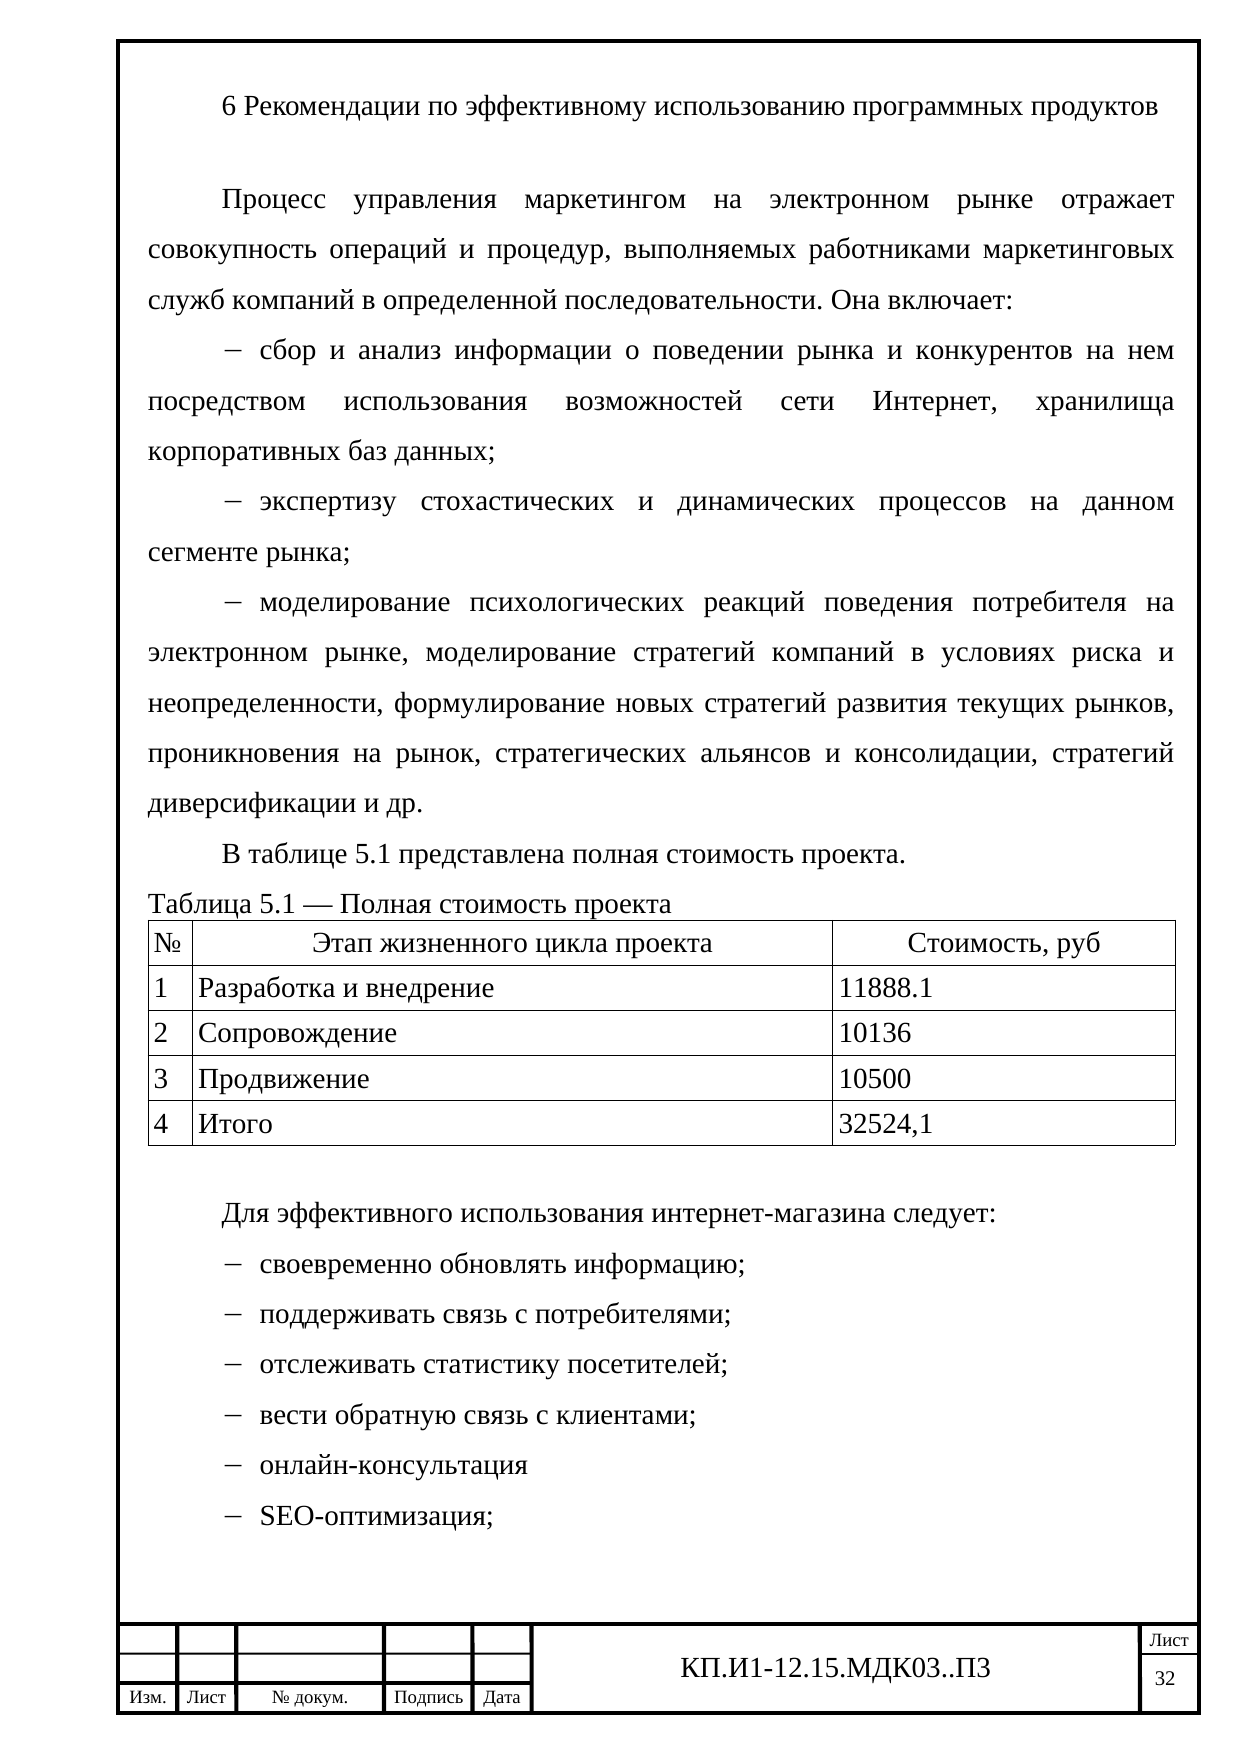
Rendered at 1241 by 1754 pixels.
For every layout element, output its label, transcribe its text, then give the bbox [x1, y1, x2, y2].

table_header Стоимость, руб [833, 921, 1175, 965]
table_cell 3 [149, 1056, 192, 1100]
table_cell Продвижение [193, 1056, 832, 1100]
table_header Этап жизненного цикла проекта [193, 921, 832, 965]
list онлайн-консультация [148, 1447, 1175, 1481]
list SEO-оптимизация; [148, 1498, 1175, 1532]
table_cell 10500 [833, 1056, 1175, 1100]
list экспертизу стохастических и динамических процессов на данном сегменте рынка; [148, 483, 1175, 567]
table_cell 11888,1 [833, 966, 1175, 1010]
table_cell 32524,1 [833, 1101, 1175, 1145]
table_cell 10136 [833, 1011, 1175, 1055]
list отслеживать статистику посетителей; [148, 1347, 1175, 1380]
table_cell 1 [149, 966, 192, 1010]
text Процесс управления маркетингом на электронном рынке отражает совокупность операций и процедур, выполняемых работниками маркетинговых служб компаний в определенной последовательности. Она включает: [148, 181, 1175, 316]
list сбор и анализ информации о поведении рынка и конкурентов на нем посредством использования возможностей сети Интернет, хранилища корпоративных баз данных; [148, 332, 1175, 467]
table_header № [149, 921, 192, 965]
list вести обратную связь с клиентами; [148, 1397, 1175, 1431]
subtitle 6 Рекомендации по эффективному использованию программных продуктов [221, 88, 1175, 122]
text Таблица 5.1 — Полная стоимость проекта [148, 886, 1175, 919]
table_cell Разработка и внедрение [193, 966, 832, 1010]
table_cell Сопровождение [193, 1011, 832, 1055]
list своевременно обновлять информацию; [148, 1246, 1175, 1279]
list моделирование психологических реакций поведения потребителя на электронном рынке, моделирование стратегий компаний в условиях риска и неопределенности, формулирование новых стратегий развития текущих рынков, проникновения на рынок, стратегических альянсов и консолидации, стратегий диверсификации и др. [148, 584, 1175, 819]
text В таблице 5.1 представлена полная стоимость проекта. [148, 836, 1175, 869]
text Для эффективного использования интернет-магазина следует: [148, 1196, 1175, 1229]
list поддерживать связь с потребителями; [148, 1296, 1175, 1330]
table_cell Итого [193, 1101, 832, 1145]
table_cell 4 [149, 1101, 192, 1145]
table_cell 2 [149, 1011, 192, 1055]
